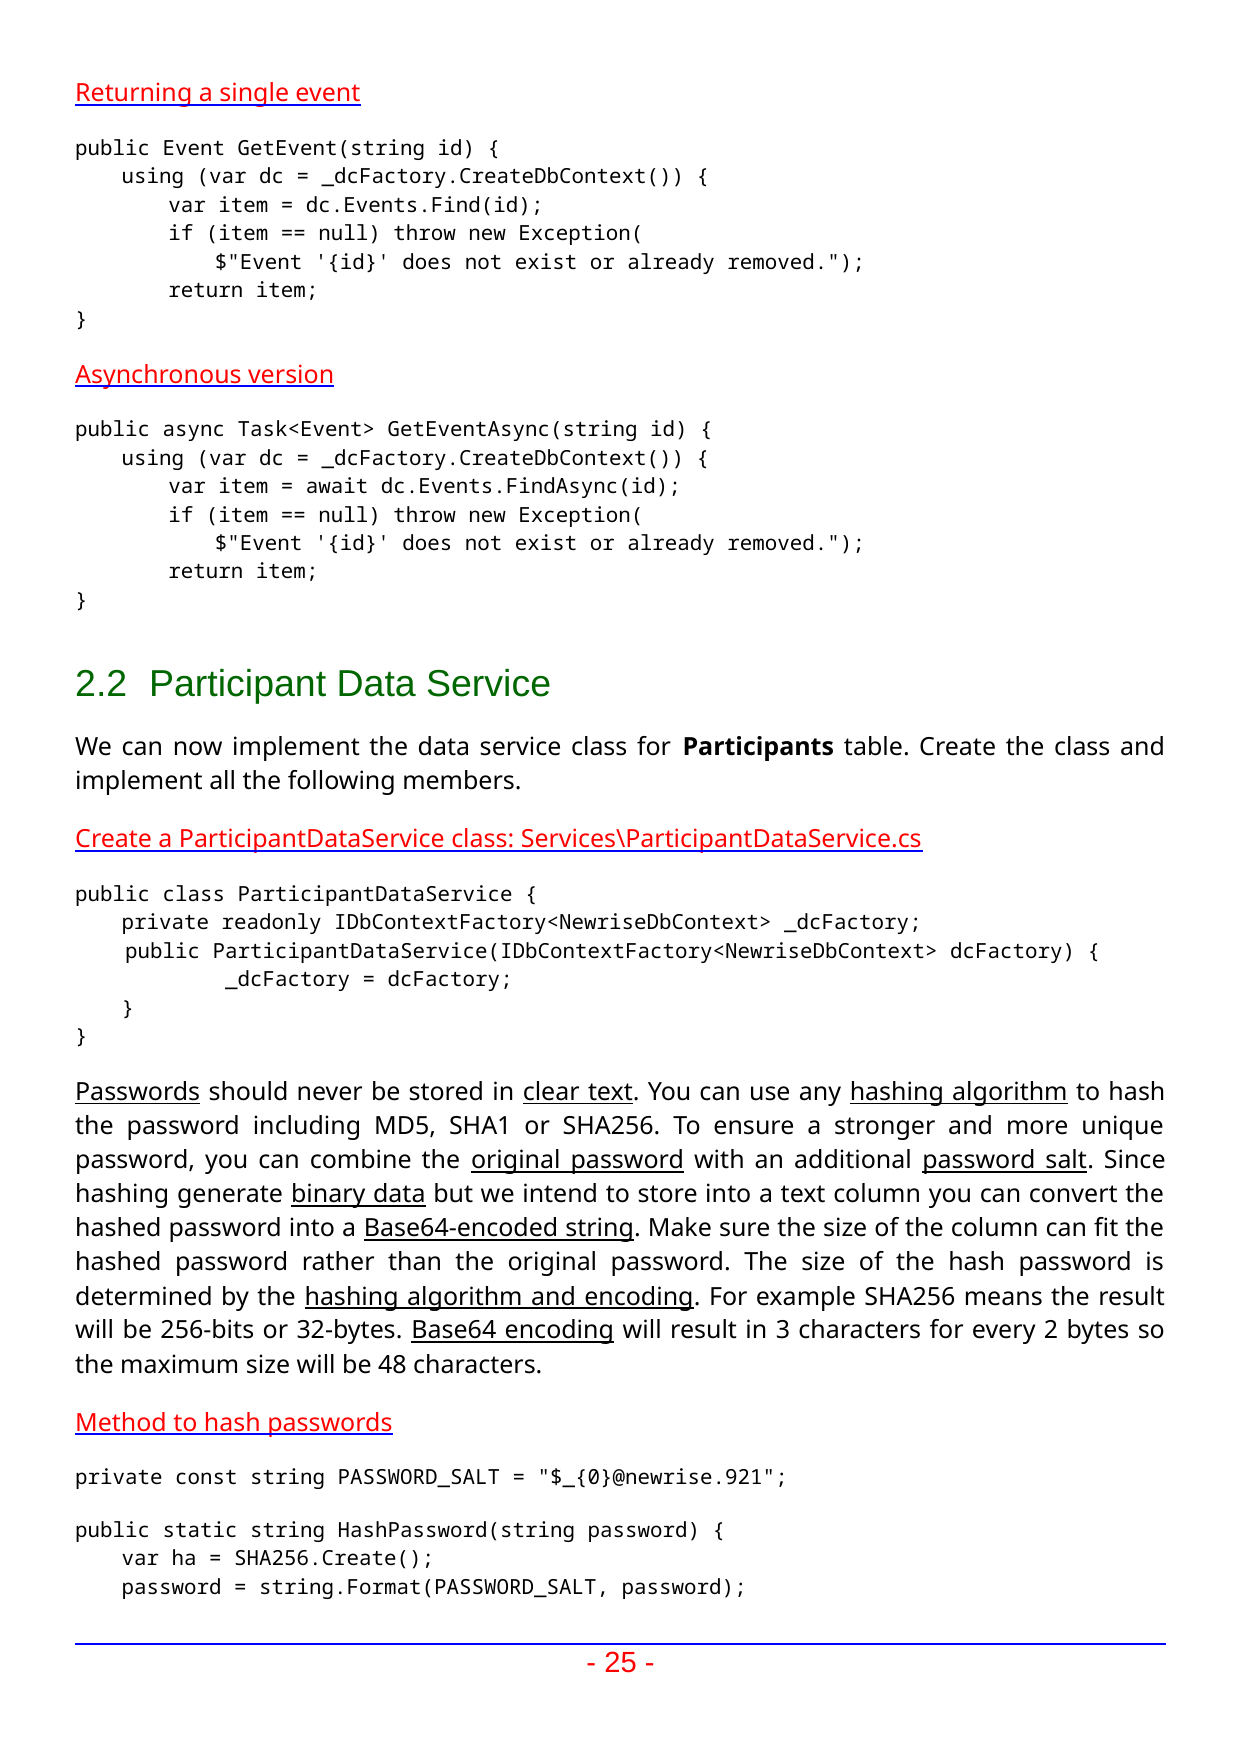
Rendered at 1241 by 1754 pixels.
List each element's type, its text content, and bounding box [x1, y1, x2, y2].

text $"Event '{id}' does not exist or already removed."); [75, 247, 1166, 275]
text We can now implement the data service class for Participants table. Create the class and implement all the following members. [75, 729, 1166, 797]
text var item = await dc.Events.FindAsync(id); [75, 471, 1166, 500]
text private const string PASSWORD_SALT = "$_{0}@newrise.921"; [75, 1462, 1166, 1491]
text Returning a single event [75, 75, 1166, 109]
text public Event GetEvent(string id) { [75, 133, 1166, 162]
text } [75, 585, 1166, 613]
text return item; [75, 275, 1166, 304]
text Create a ParticipantDataService class: Services\ParticipantDataService.cs [75, 821, 1166, 855]
text $"Event '{id}' does not exist or already removed."); [75, 528, 1166, 557]
text 2.2 Participant Data Service [75, 662, 1166, 705]
text password = string.Format(PASSWORD_SALT, password); [75, 1572, 1166, 1600]
text public class ParticipantDataService { [75, 879, 1166, 907]
text } [75, 304, 1166, 332]
text private readonly IDbContextFactory<NewriseDbContext> _dcFactory; [75, 907, 1166, 936]
text if (item == null) throw new Exception( [75, 218, 1166, 247]
text public ParticipantDataService(IDbContextFactory<NewriseDbContext> dcFactory) { [75, 936, 1166, 964]
text public static string HashPassword(string password) { [75, 1515, 1166, 1543]
text Method to hash passwords [75, 1404, 1166, 1438]
text if (item == null) throw new Exception( [75, 500, 1166, 528]
text Asynchronous version [75, 356, 1166, 390]
text var item = dc.Events.Find(id); [75, 190, 1166, 218]
text Passwords should never be stored in clear text. You can use any hashing algorithm to hash the password including MD5, SHA1 or SHA256. To ensure a stronger and more unique password, you can combine the original password with an additional password salt. Since hashing generate binary data but we intend to store into a text column you can convert the hashed password into a Base64-encoded string. Make sure the size of the column can fit the hashed password rather than the original password. The size of the hash password is determined by the hashing algorithm and encoding. For example SHA256 means the result will be 256-bits or 32-bytes. Base64 encoding will result in 3 characters for every 2 bytes so the maximum size will be 48 characters. [75, 1074, 1166, 1380]
text var ha = SHA256.Create(); [75, 1543, 1166, 1572]
text } [75, 993, 1166, 1021]
text using (var dc = _dcFactory.CreateDbContext()) { [75, 162, 1166, 190]
text public async Task<Event> GetEventAsync(string id) { [75, 414, 1166, 443]
text } [75, 1021, 1166, 1050]
text using (var dc = _dcFactory.CreateDbContext()) { [75, 443, 1166, 471]
text _dcFactory = dcFactory; [75, 964, 1166, 993]
text return item; [75, 557, 1166, 585]
